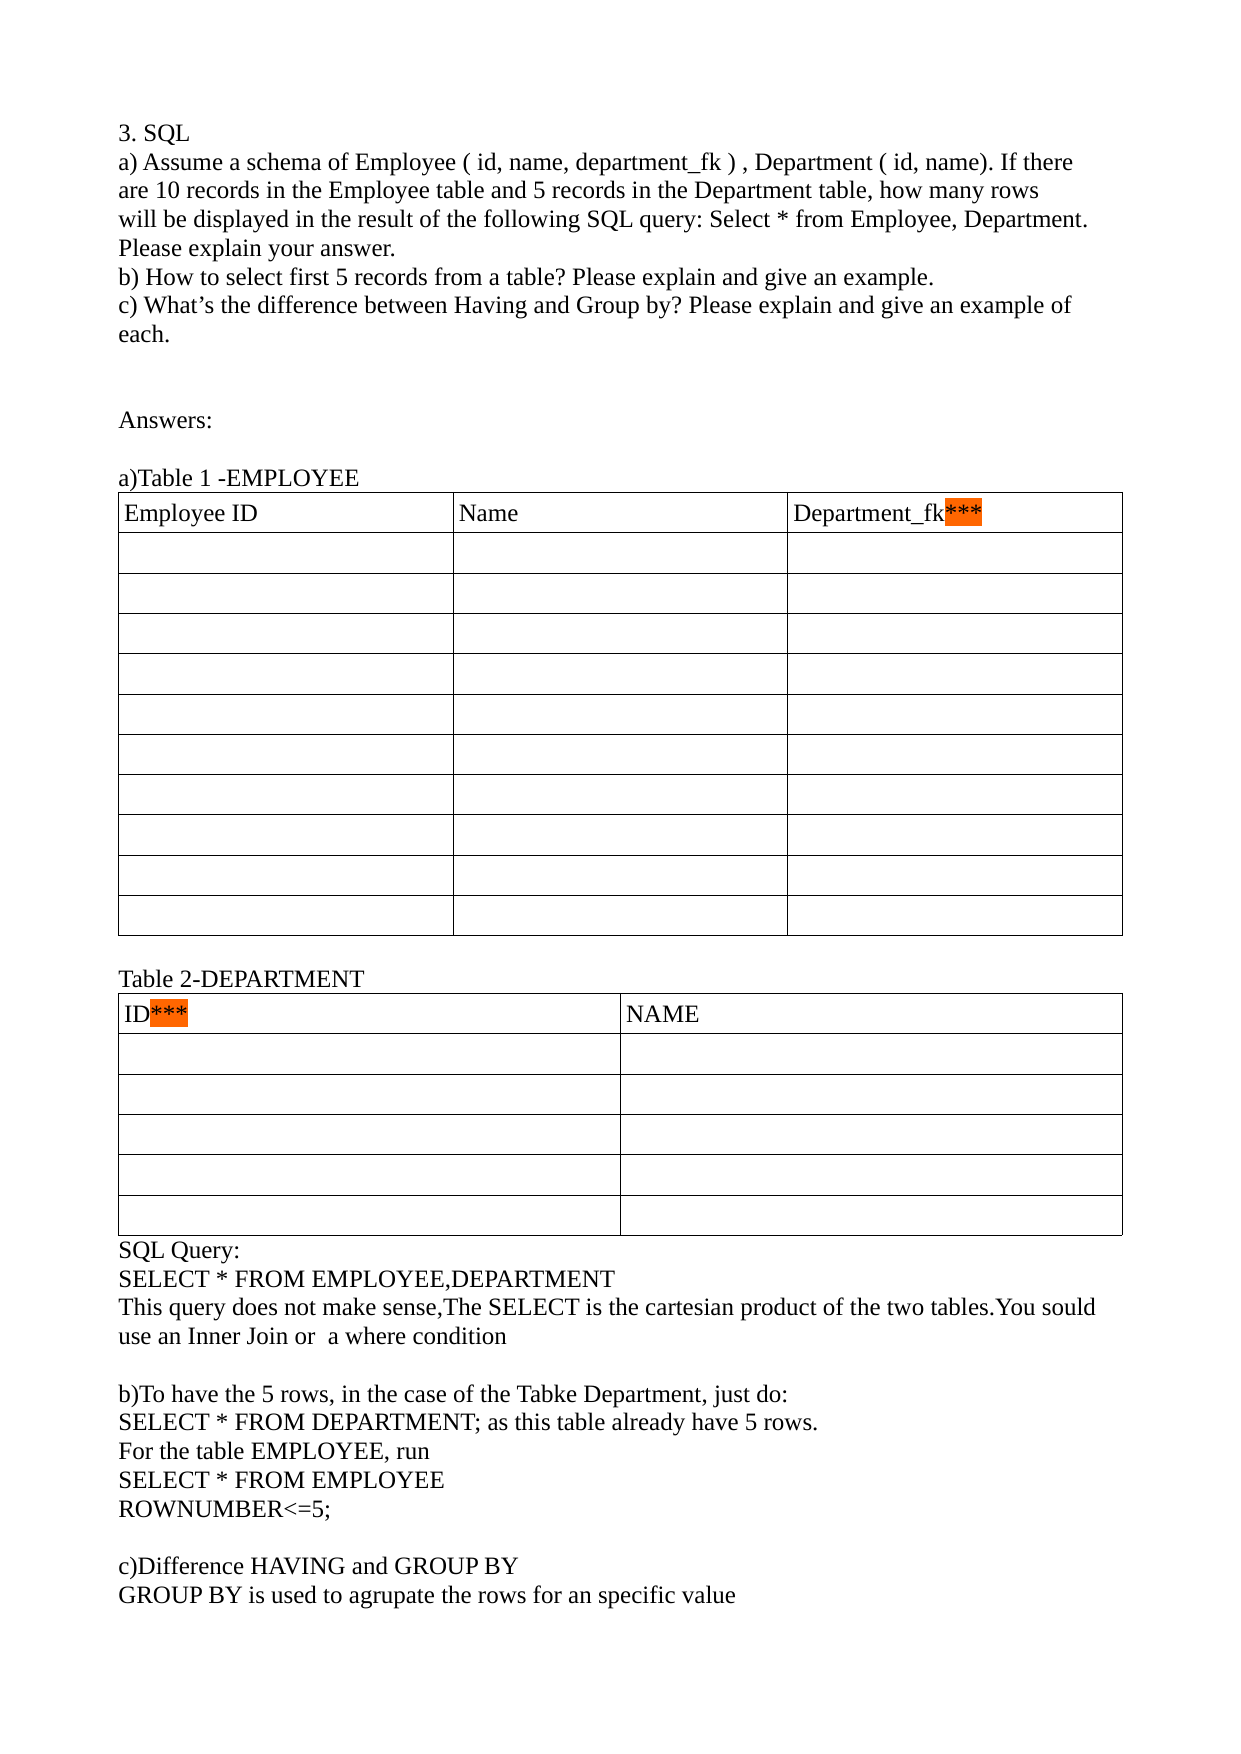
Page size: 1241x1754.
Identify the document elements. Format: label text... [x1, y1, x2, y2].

table_cell [454, 775, 787, 814]
table_cell [454, 815, 787, 855]
text Please explain your answer. [118, 233, 1122, 262]
text b) How to select first 5 records from a table? Please explain and give an example. [118, 262, 1122, 291]
table_cell [119, 735, 453, 774]
text b)To have the 5 rows, in the case of the Tabke Department, just do: [118, 1379, 1122, 1407]
text SELECT * FROM EMPLOYEE,DEPARTMENT [118, 1264, 1122, 1292]
table_cell [454, 695, 787, 734]
table_cell [788, 574, 1122, 613]
table_cell [788, 856, 1122, 895]
text For the table EMPLOYEE, run [118, 1436, 1122, 1465]
table_cell [621, 1196, 1122, 1235]
text will be displayed in the result of the following SQL query: Select * from Employee, Department. [118, 204, 1122, 233]
table_cell [119, 614, 453, 653]
table_cell [119, 1034, 620, 1073]
table_cell [621, 1115, 1122, 1154]
text c) What’s the difference between Having and Group by? Please explain and give an example of [118, 291, 1122, 319]
table_cell [621, 1155, 1122, 1194]
text 3. SQL [118, 118, 1122, 147]
text SELECT * FROM EMPLOYEE [118, 1465, 1122, 1494]
table_header Department_fk*** [788, 493, 1122, 532]
table_header NAME [621, 994, 1122, 1033]
table_cell [454, 654, 787, 693]
table_header Name [454, 493, 787, 532]
table_cell [119, 1075, 620, 1114]
table_cell [788, 775, 1122, 814]
table_cell [119, 574, 453, 613]
table_cell [454, 614, 787, 653]
table_cell [119, 1196, 620, 1235]
table_header Employee ID [119, 493, 453, 532]
table_cell [454, 896, 787, 935]
table_cell [454, 856, 787, 895]
table_cell [119, 1155, 620, 1194]
table_cell [454, 574, 787, 613]
table_cell [788, 695, 1122, 734]
table_cell [119, 856, 453, 895]
table_cell [119, 896, 453, 935]
text Table 2-DEPARTMENT [118, 964, 1122, 993]
text c)Difference HAVING and GROUP BY [118, 1551, 1122, 1580]
text Answers: [118, 406, 1122, 434]
table_cell [621, 1034, 1122, 1073]
table_cell [119, 533, 453, 572]
text each. [118, 319, 1122, 348]
table_cell [621, 1075, 1122, 1114]
table_cell [788, 815, 1122, 855]
text This query does not make sense,The SELECT is the cartesian product of the two tables.You sould use an Inner Join or a where condition [118, 1292, 1122, 1350]
table_header ID*** [119, 994, 620, 1033]
table_cell [119, 695, 453, 734]
table_cell [119, 815, 453, 855]
table_cell [788, 654, 1122, 693]
text a) Assume a schema of Employee ( id, name, department_fk ) , Department ( id, name). If there [118, 147, 1122, 176]
table_cell [788, 896, 1122, 935]
table_cell [454, 533, 787, 572]
table_cell [788, 533, 1122, 572]
table_cell [788, 735, 1122, 774]
text SQL Query: [118, 1236, 1122, 1264]
table_cell [119, 775, 453, 814]
text are 10 records in the Employee table and 5 records in the Department table, how many rows [118, 176, 1122, 204]
text GROUP BY is used to agrupate the rows for an specific value [118, 1580, 1122, 1609]
text ROWNUMBER<=5; [118, 1494, 1122, 1551]
text SELECT * FROM DEPARTMENT; as this table already have 5 rows. [118, 1407, 1122, 1436]
table_cell [454, 735, 787, 774]
table_cell [788, 614, 1122, 653]
table_cell [119, 1115, 620, 1154]
text a)Table 1 -EMPLOYEE [118, 463, 1122, 492]
table_cell [119, 654, 453, 693]
